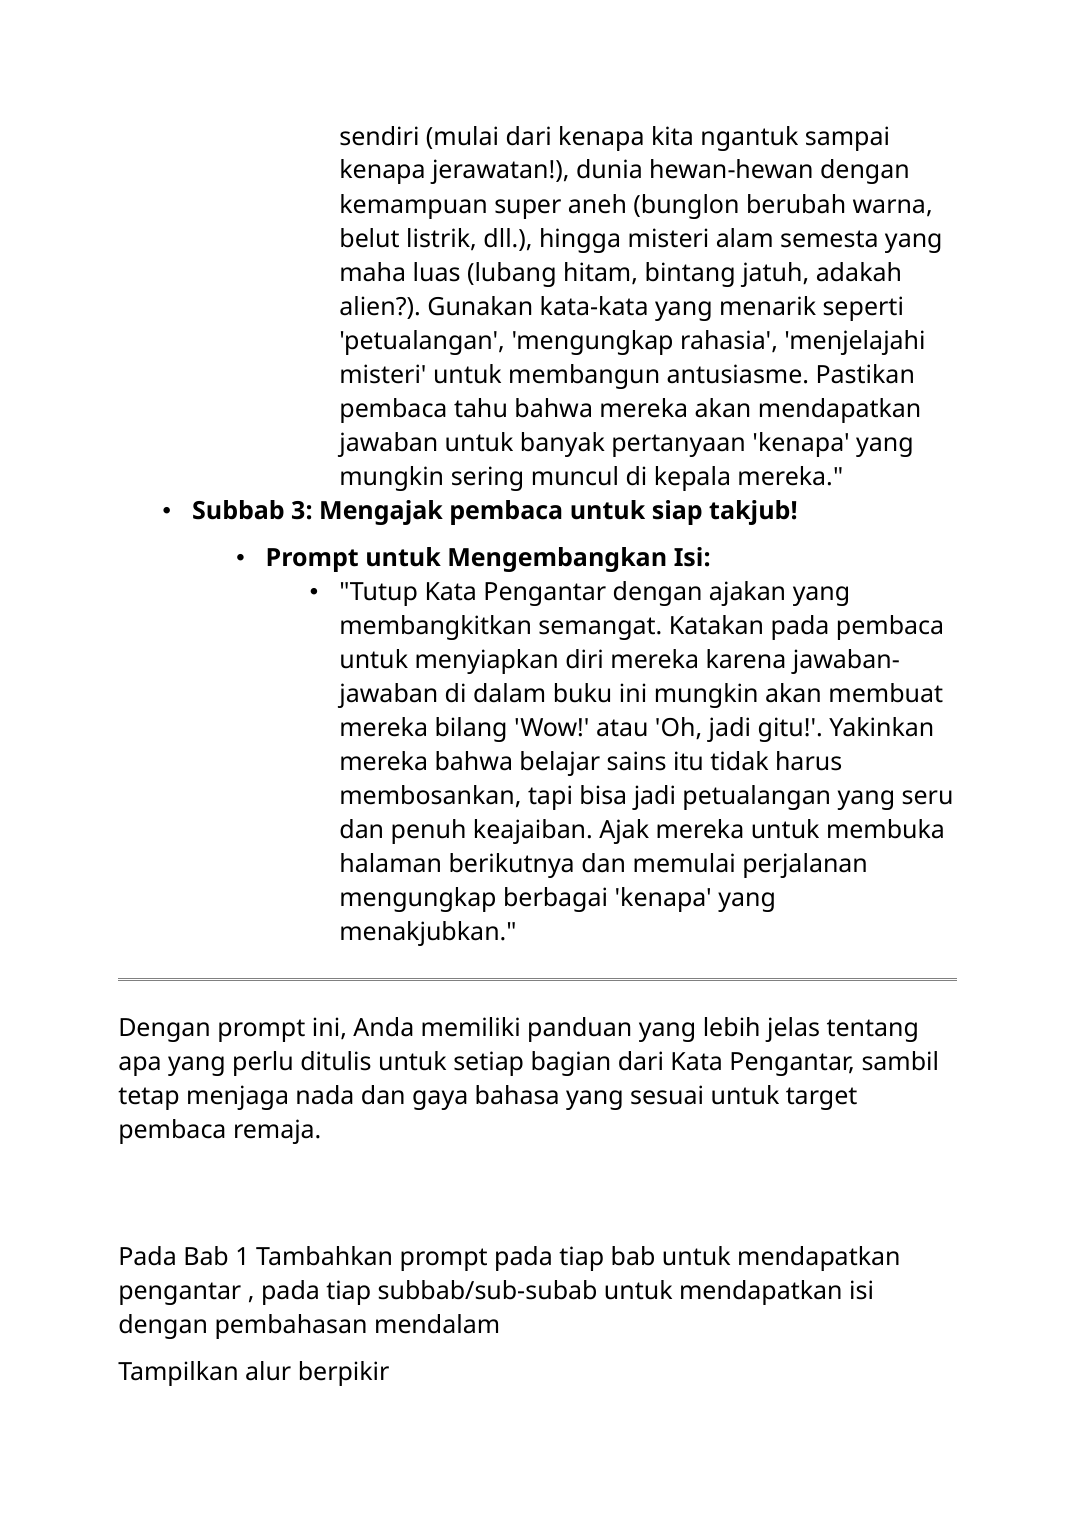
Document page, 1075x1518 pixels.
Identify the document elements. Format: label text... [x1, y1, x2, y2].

list Subbab 3: Mengajak pembaca untuk siap takjub! [162, 493, 957, 527]
list sendiri (mulai dari kenapa kita ngantuk sampai kenapa jerawatan!), dunia hewan-hewan dengan kemampuan super aneh (bunglon berubah warna, belut listrik, dll.), hingga misteri alam semesta yang maha luas (lubang hitam, bintang jatuh, adakah alien?). Gunakan kata-kata yang menarik seperti 'petualangan', 'mengungkap rahasia', 'menjelajahi misteri' untuk membangun antusiasme. Pastikan pembaca tahu bahwa mereka akan mendapatkan jawaban untuk banyak pertanyaan 'kenapa' yang mungkin sering muncul di kepala mereka." [309, 118, 957, 493]
list "Tutup Kata Pengantar dengan ajakan yang membangkitkan semangat. Katakan pada pembaca untuk menyiapkan diri mereka karena jawaban-jawaban di dalam buku ini mungkin akan membuat mereka bilang 'Wow!' atau 'Oh, jadi gitu!'. Yakinkan mereka bahwa belajar sains itu tidak harus membosankan, tapi bisa jadi petualangan yang seru dan penuh keajaiban. Ajak mereka untuk membuka halaman berikutnya dan memulai perjalanan mengungkap berbagai 'kenapa' yang menakjubkan." [309, 573, 957, 948]
text Dengan prompt ini, Anda memiliki panduan yang lebih jelas tentang apa yang perlu ditulis untuk setiap bagian dari Kata Pengantar, sambil tetap menjaga nada dan gaya bahasa yang sesuai untuk target pembaca remaja. [118, 1009, 957, 1146]
text Pada Bab 1 Tambahkan prompt pada tiap bab untuk mendapatkan pengantar , pada tiap subbab/sub-subab untuk mendapatkan isi dengan pembahasan mendalam [118, 1239, 957, 1341]
text Tampilkan alur berpikir [118, 1353, 957, 1388]
list Prompt untuk Mengembangkan Isi: [236, 539, 957, 573]
